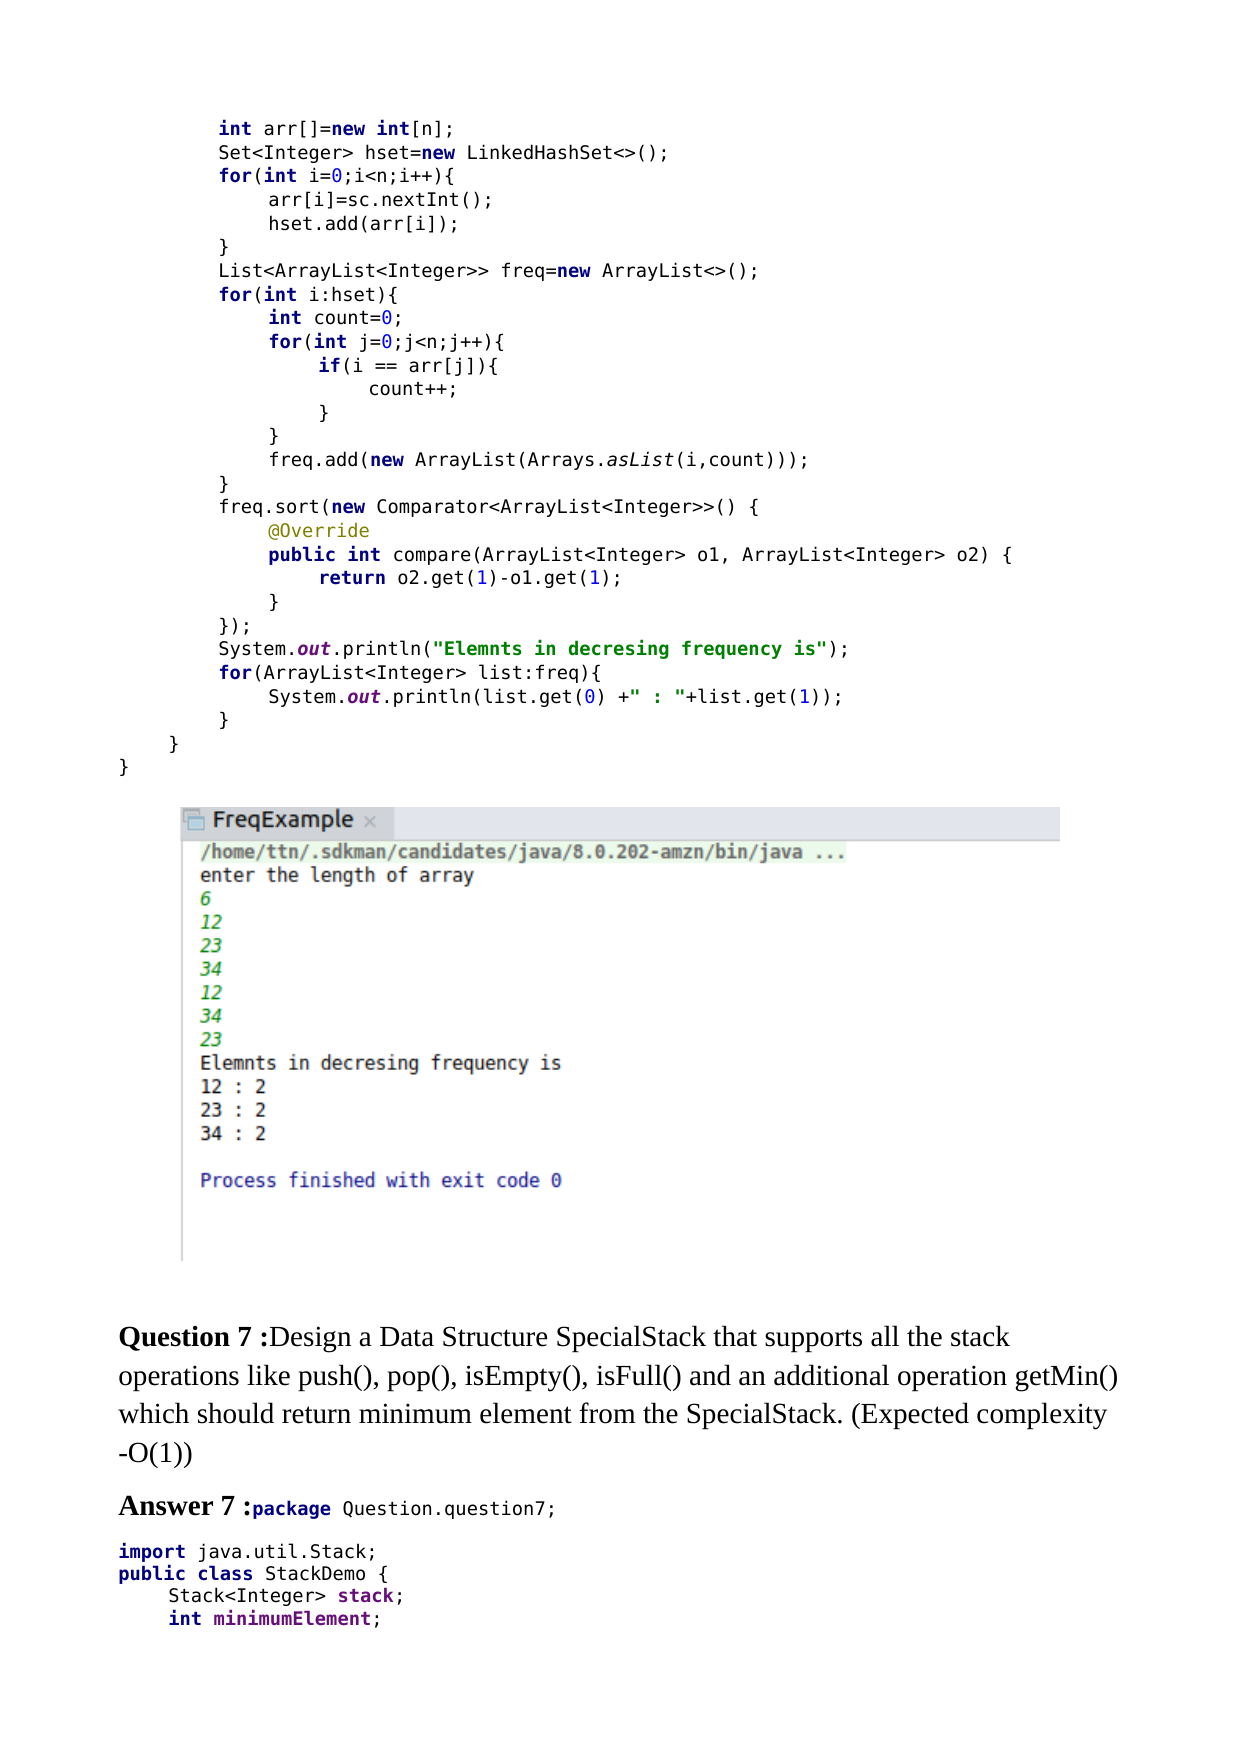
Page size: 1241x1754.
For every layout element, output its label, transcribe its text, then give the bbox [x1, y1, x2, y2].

text if(i == arr[j]){ [118, 354, 1122, 378]
text Question 7 :Design a Data Structure SpecialStack that supports all the stack operations like push(), pop(), isEmpty(), isFull() and an additional operation getMin() which should return minimum element from the SpecialStack. (Expected complexity -O(1)) [118, 1319, 1122, 1468]
text int minimumElement; [118, 1608, 1122, 1632]
text }); [118, 615, 1122, 638]
picture [180, 807, 1060, 1261]
text import java.util.Stack; [118, 1541, 1122, 1563]
text } [118, 426, 1122, 449]
text for(int j=0;j<n;j++){ [118, 331, 1122, 354]
text Answer 7 :package Question.question7; [118, 1488, 1122, 1521]
text return o2.get(1)-o1.get(1); [118, 567, 1122, 591]
text count++; [118, 378, 1122, 402]
text public class StackDemo { [118, 1563, 1122, 1585]
text } [118, 473, 1122, 496]
text for(ArrayList<Integer> list:freq){ [118, 662, 1122, 686]
text List<ArrayList<Integer>> freq=new ArrayList<>(); [118, 260, 1122, 284]
text System.out.println(list.get(0) +" : "+list.get(1)); [118, 686, 1122, 709]
text freq.add(new ArrayList(Arrays.asList(i,count))); [118, 449, 1122, 473]
text int arr[]=new int[n]; [118, 118, 1122, 142]
text } [118, 402, 1122, 426]
text public int compare(ArrayList<Integer> o1, ArrayList<Integer> o2) { [118, 544, 1122, 567]
text for(int i=0;i<n;i++){ [118, 165, 1122, 189]
text arr[i]=sc.nextInt(); [118, 189, 1122, 213]
text System.out.println("Elemnts in decresing frequency is"); [118, 638, 1122, 662]
text } [118, 757, 1122, 778]
text hset.add(arr[i]); [118, 213, 1122, 236]
text } [118, 733, 1122, 757]
text int count=0; [118, 307, 1122, 331]
text Stack<Integer> stack; [118, 1585, 1122, 1608]
text } [118, 236, 1122, 260]
text for(int i:hset){ [118, 284, 1122, 307]
text @Override [118, 520, 1122, 544]
text freq.sort(new Comparator<ArrayList<Integer>>() { [118, 496, 1122, 520]
text } [118, 591, 1122, 615]
text } [118, 709, 1122, 733]
text Set<Integer> hset=new LinkedHashSet<>(); [118, 142, 1122, 165]
